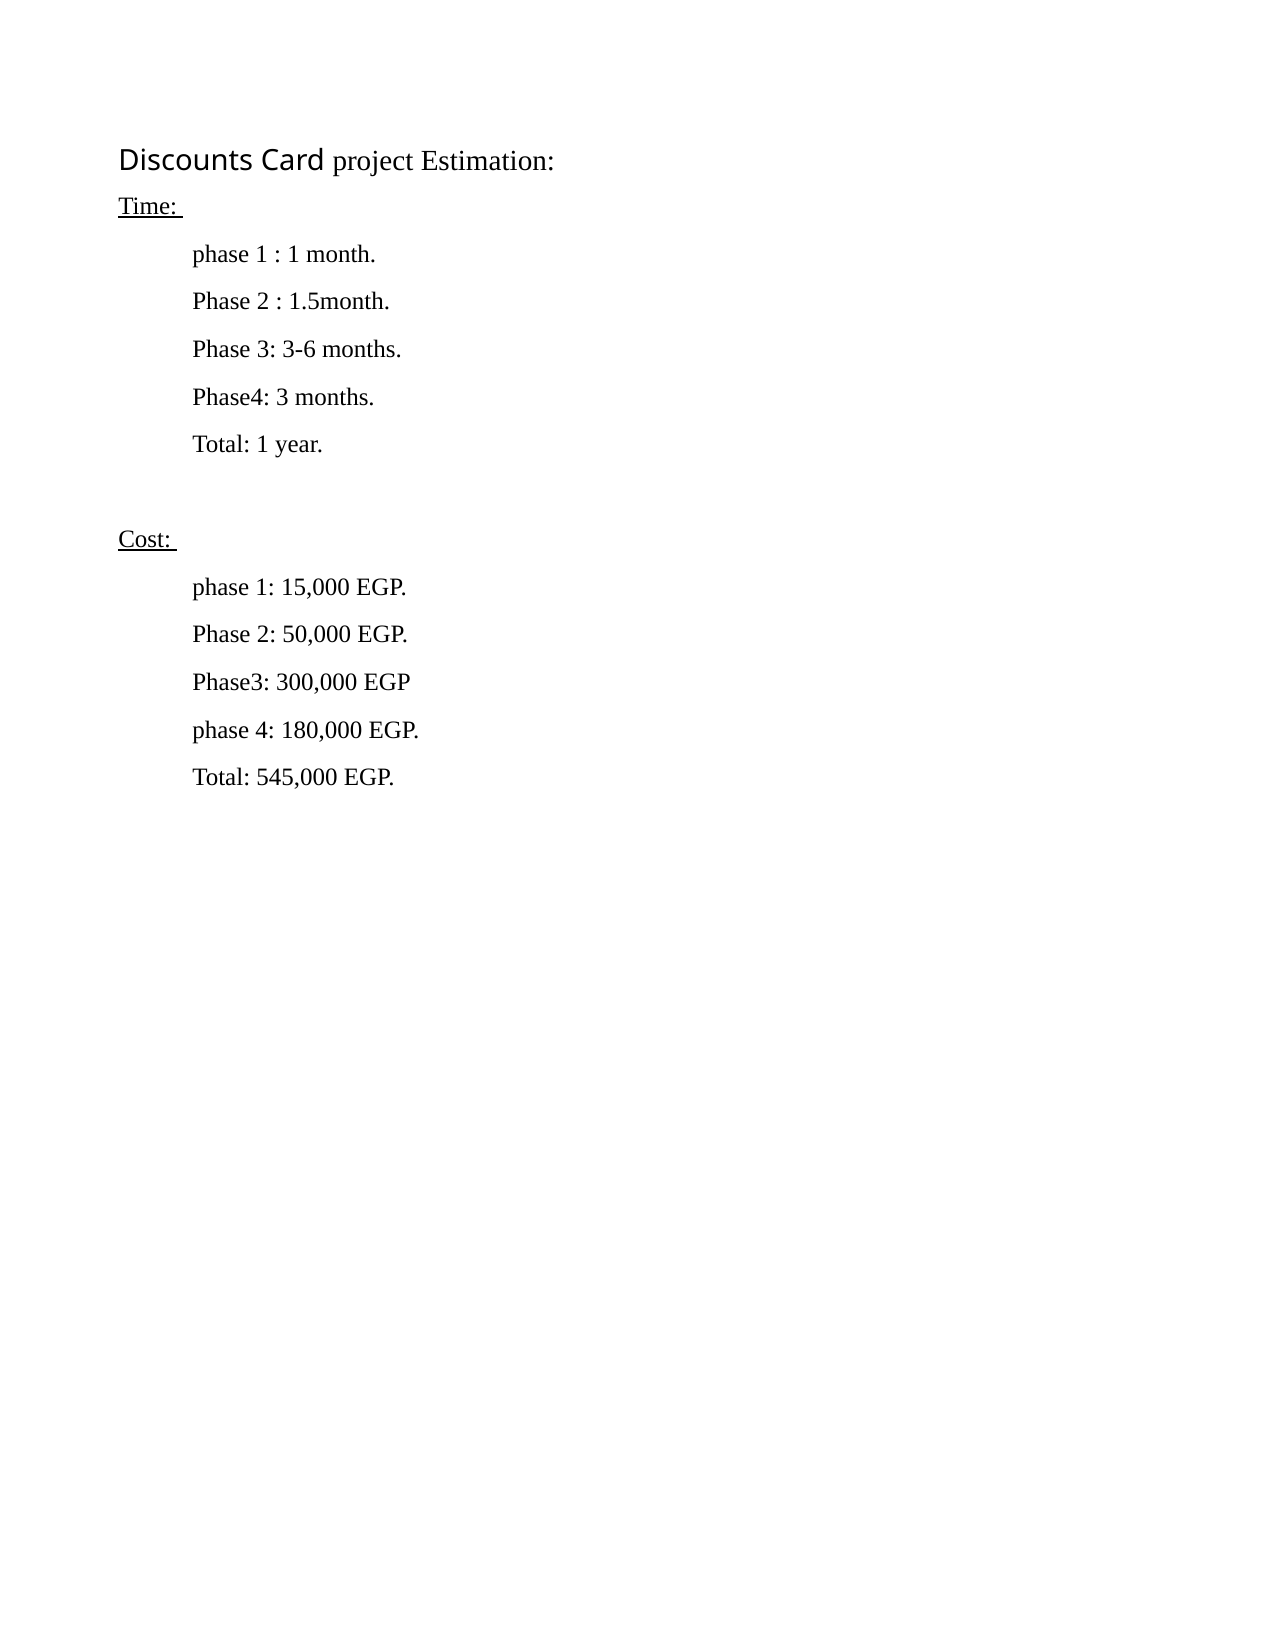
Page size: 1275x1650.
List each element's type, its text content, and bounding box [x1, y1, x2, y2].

text phase 4: 180,000 EGP. [118, 715, 1157, 743]
text phase 1 : 1 month. [192, 239, 1157, 267]
text Total: 1 year. [192, 429, 1157, 458]
text Cost: [118, 524, 1157, 553]
text Total: 545,000 EGP. [118, 762, 1157, 791]
text Phase 2: 50,000 EGP. [118, 619, 1157, 648]
text phase 1: 15,000 EGP. [118, 572, 1157, 601]
text Phase 2 : 1.5month. [192, 286, 1157, 315]
text Phase 3: 3-6 months. [192, 334, 1157, 363]
text Phase3: 300,000 EGP [118, 667, 1157, 696]
subtitle Discounts Card project Estimation: [118, 139, 1157, 179]
text Time: [118, 191, 1157, 220]
text Phase4: 3 months. [192, 382, 1157, 410]
